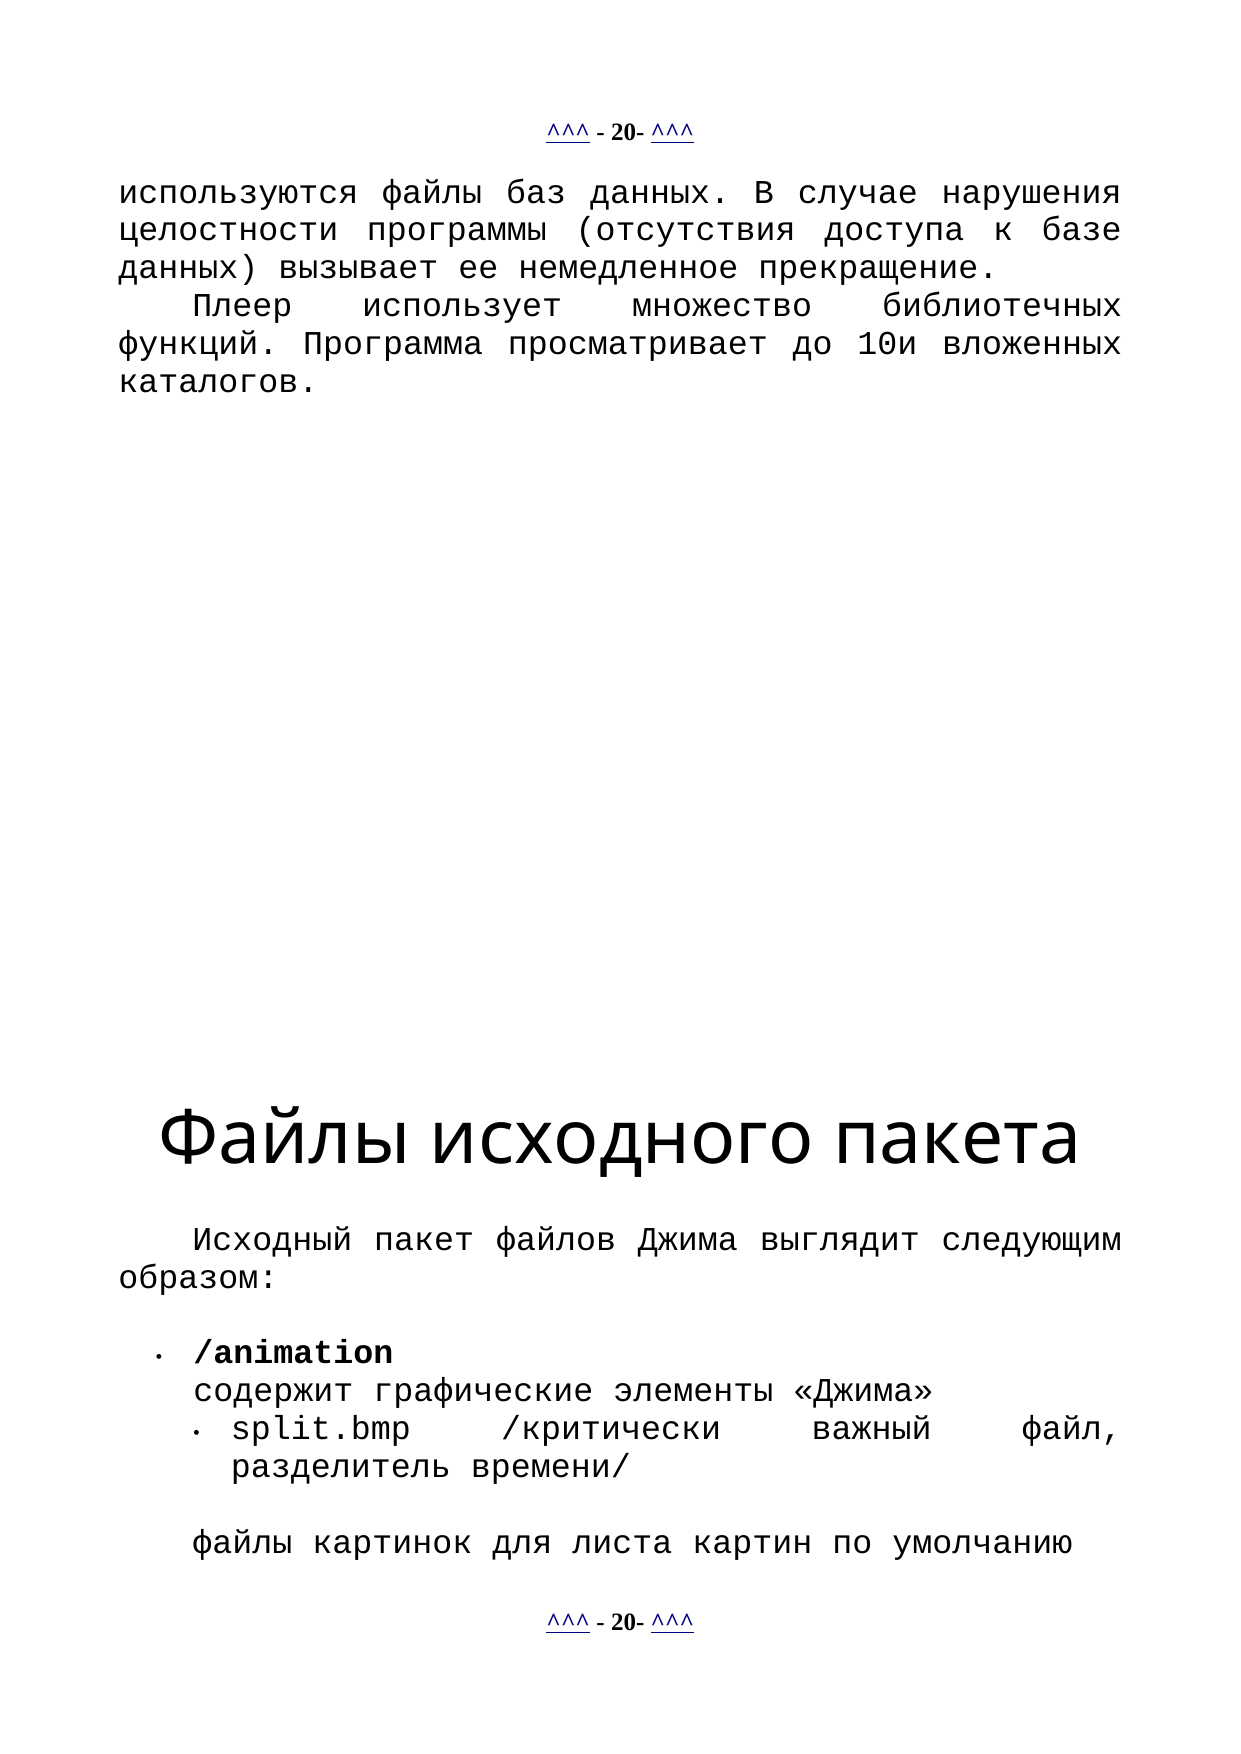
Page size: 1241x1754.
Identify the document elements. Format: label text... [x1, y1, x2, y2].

text используются файлы баз данных. В случае нарушения целостности программы (отсутствия доступа к базе данных) вызывает ее немедленное прекращение. [118, 175, 1122, 289]
text Плеер использует множество библиотечных функций. Программа просматривает до 10и вложенных каталогов. [118, 289, 1122, 402]
text файлы картинок для листа картин по умолчанию [118, 1525, 1122, 1563]
list содержит графические элементы «Джима» [156, 1374, 1122, 1412]
list split.bmp /критически важный файл, разделитель времени/ [193, 1412, 1122, 1487]
list /animation [156, 1336, 1122, 1374]
text Файлы исходного пакета [118, 1083, 1122, 1185]
text Исходный пакет файлов Джима выглядит следующим образом: [118, 1223, 1122, 1298]
